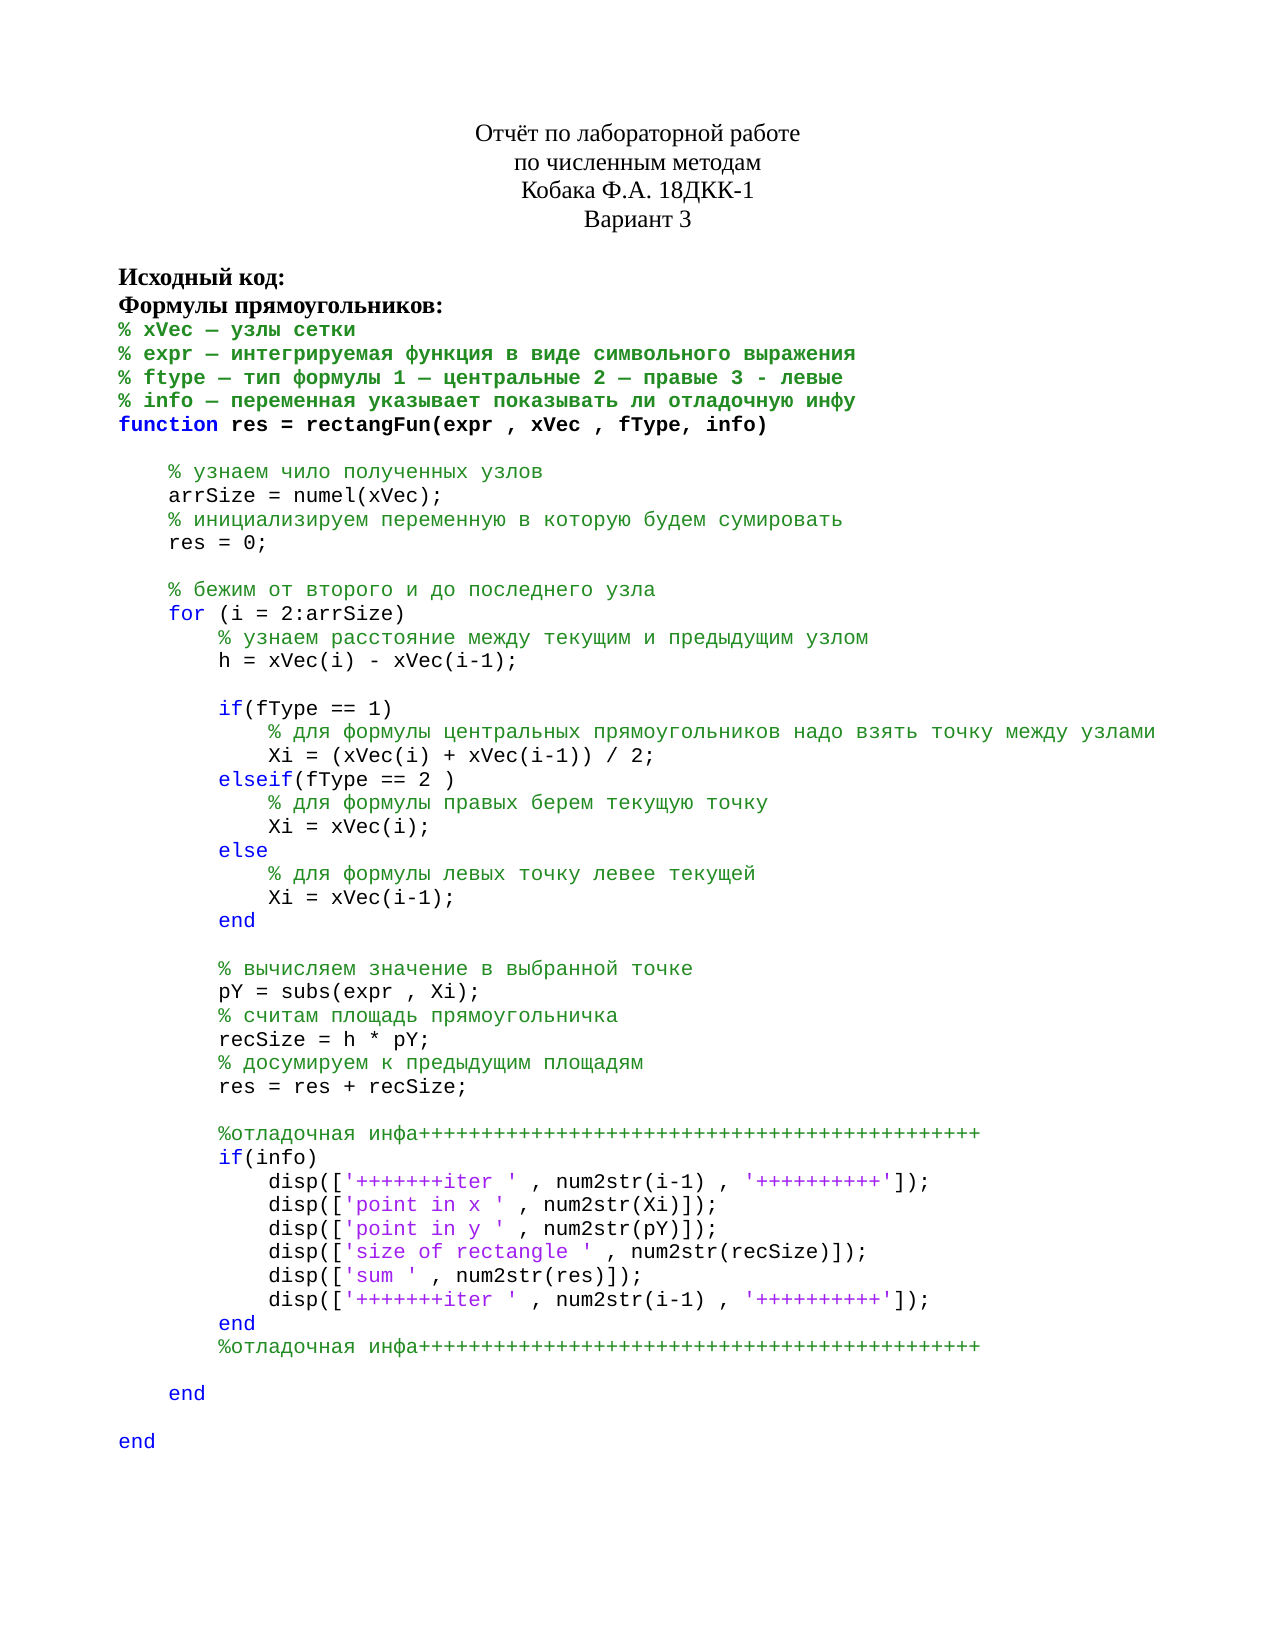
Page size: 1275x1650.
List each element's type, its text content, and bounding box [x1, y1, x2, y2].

text disp(['sum ' , num2str(res)]); [118, 1265, 1157, 1289]
text % инициализируем переменную в которую будем сумировать [118, 508, 1157, 532]
text pY = subs(expr , Xi); [118, 981, 1157, 1005]
text % досумируем к предыдущим площадям [118, 1052, 1157, 1076]
text if(info) [118, 1147, 1157, 1171]
text h = xVec(i) - xVec(i-1); [118, 650, 1157, 674]
text % вычисляем значение в выбранной точке [118, 958, 1157, 981]
text disp(['point in y ' , num2str(pY)]); [118, 1218, 1157, 1242]
text % для формулы центральных прямоугольников надо взять точку между узлами [118, 721, 1157, 745]
text %отладочная инфа+++++++++++++++++++++++++++++++++++++++++++++ [118, 1123, 1157, 1147]
text disp(['size of rectangle ' , num2str(recSize)]); [118, 1242, 1157, 1265]
text Xi = xVec(i-1); [118, 887, 1157, 911]
text end [118, 1431, 1157, 1454]
text % expr — интегрируемая функция в виде символьного выражения [118, 343, 1157, 367]
text % для формулы правых берем текущую точку [118, 792, 1157, 816]
text % узнаем чило полученных узлов [118, 461, 1157, 485]
text Кобака Ф.А. 18ДКК-1 [118, 176, 1157, 204]
text end [118, 911, 1157, 934]
text Xi = xVec(i); [118, 816, 1157, 839]
text disp(['point in x ' , num2str(Xi)]); [118, 1194, 1157, 1218]
text Формулы прямоугольников: [118, 291, 1157, 319]
text % бежим от второго и до последнего узла [118, 579, 1157, 603]
text else [118, 839, 1157, 863]
text Xi = (xVec(i) + xVec(i-1)) / 2; [118, 745, 1157, 769]
text % считам площадь прямоугольничка [118, 1005, 1157, 1029]
text % для формулы левых точку левее текущей [118, 863, 1157, 887]
text % узнаем расстояние между текущим и предыдущим узлом [118, 627, 1157, 650]
text res = res + recSize; [118, 1076, 1157, 1100]
text Вариант 3 [118, 204, 1157, 233]
text % ftype — тип формулы 1 — центральные 2 — правые 3 - левые [118, 367, 1157, 390]
text if(fType == 1) [118, 698, 1157, 721]
text %отладочная инфа+++++++++++++++++++++++++++++++++++++++++++++ [118, 1336, 1157, 1360]
text Отчёт по лабораторной работе [118, 118, 1157, 147]
text % xVec — узлы сетки [118, 319, 1157, 343]
text end [118, 1312, 1157, 1336]
text recSize = h * pY; [118, 1029, 1157, 1052]
text end [118, 1383, 1157, 1407]
text function res = rectangFun(expr , xVec , fType, info) [118, 414, 1157, 438]
text for (i = 2:arrSize) [118, 603, 1157, 627]
text по численным методам [118, 147, 1157, 176]
text disp(['+++++++iter ' , num2str(i-1) , '++++++++++']); [118, 1171, 1157, 1194]
text Исходный код: [118, 262, 1157, 291]
text % info — переменная указывает показывать ли отладочную инфу [118, 390, 1157, 414]
text disp(['+++++++iter ' , num2str(i-1) , '++++++++++']); [118, 1289, 1157, 1312]
text res = 0; [118, 532, 1157, 556]
text arrSize = numel(xVec); [118, 485, 1157, 508]
text elseif(fType == 2 ) [118, 769, 1157, 792]
